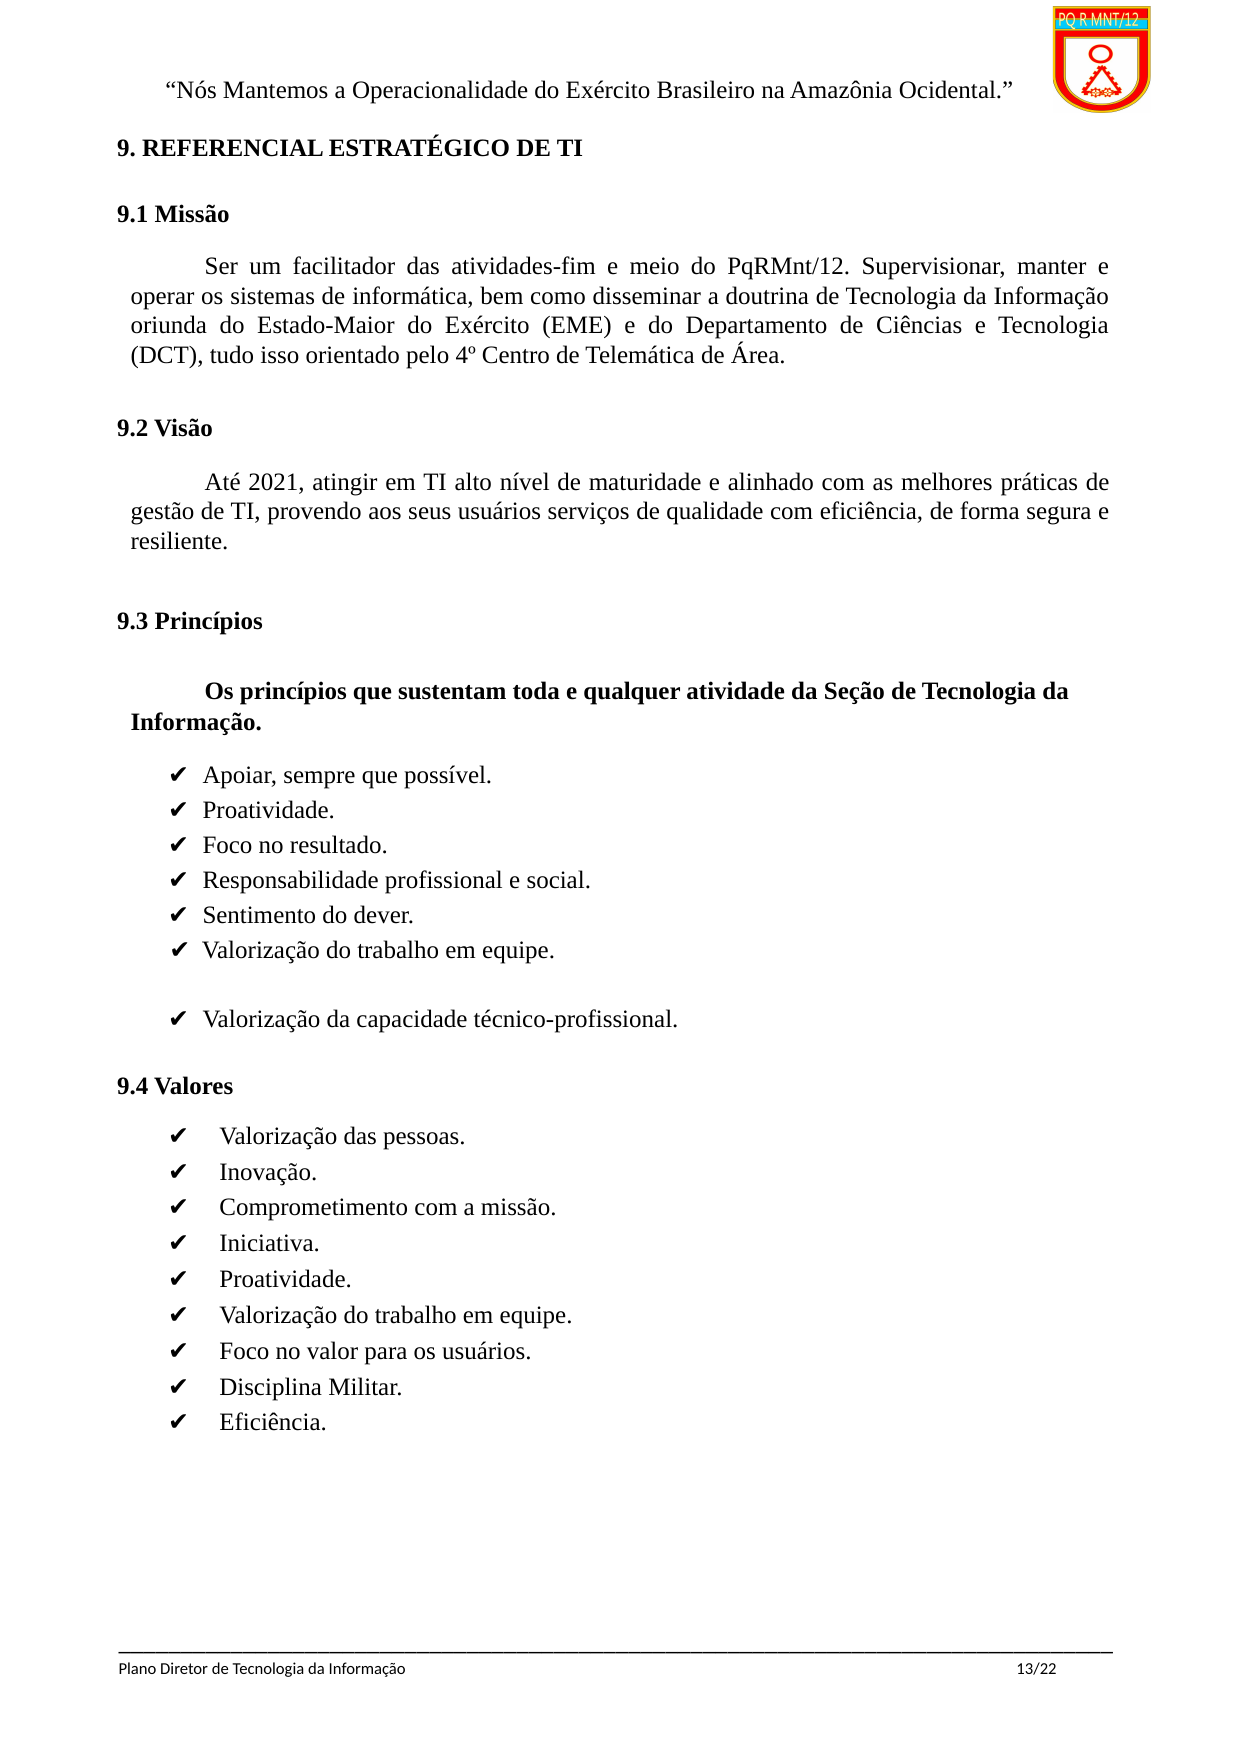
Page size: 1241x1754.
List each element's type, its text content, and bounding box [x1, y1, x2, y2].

list Comprometimento com a missão. [219, 1192, 1122, 1222]
list Proatividade. [219, 1263, 1122, 1294]
list Eficiência. [219, 1407, 1122, 1437]
list Foco no valor para os usuários. [219, 1335, 1122, 1365]
list Apoiar, sempre que possível. [202, 759, 1122, 790]
list Foco no resultado. [202, 829, 1122, 860]
list Inovação. [219, 1156, 1122, 1186]
list Valorização da capacidade técnico-profissional. [202, 1003, 1122, 1033]
subtitle 9.1 Missão [117, 199, 1123, 227]
text Ser um facilitador das atividades-fim e meio do PqRMnt/12. Supervisionar, manter e operar os sistemas de informática, bem como disseminar a doutrina de Tecnologia da Informação oriunda do Estado-Maior do Exército (EME) e do Departamento de Ciências e Tecnologia (DCT), tudo isso orientado pelo 4º Centro de Telemática de Área. [130, 251, 1111, 369]
text Os princípios que sustentam toda e qualquer atividade da Seção de Tecnologia da Informação. [130, 676, 1123, 736]
subtitle 9.4 Valores [117, 1071, 1123, 1100]
text Até 2021, atingir em TI alto nível de maturidade e alinhado com as melhores práticas de gestão de TI, provendo aos seus usuários serviços de qualidade com eficiência, de forma segura e resiliente. [130, 467, 1110, 555]
subtitle 9.2 Visão [117, 413, 1123, 442]
list Disciplina Militar. [219, 1371, 1122, 1401]
list Responsabilidade profissional e social. [202, 864, 1122, 895]
list Valorização das pessoas. [219, 1120, 1122, 1150]
subtitle 9.3 Princípios [117, 606, 1123, 635]
list ✔ Valorização do trabalho em equipe. [118, 934, 1113, 965]
picture [1052, 6, 1151, 113]
list Iniciativa. [168, 1227, 1122, 1258]
list Proatividade. [202, 794, 1122, 824]
subtitle 9. REFERENCIAL ESTRATÉGICO DE TI [117, 133, 1123, 162]
list Valorização do trabalho em equipe. [219, 1299, 1122, 1330]
list Sentimento do dever. [168, 899, 1122, 930]
